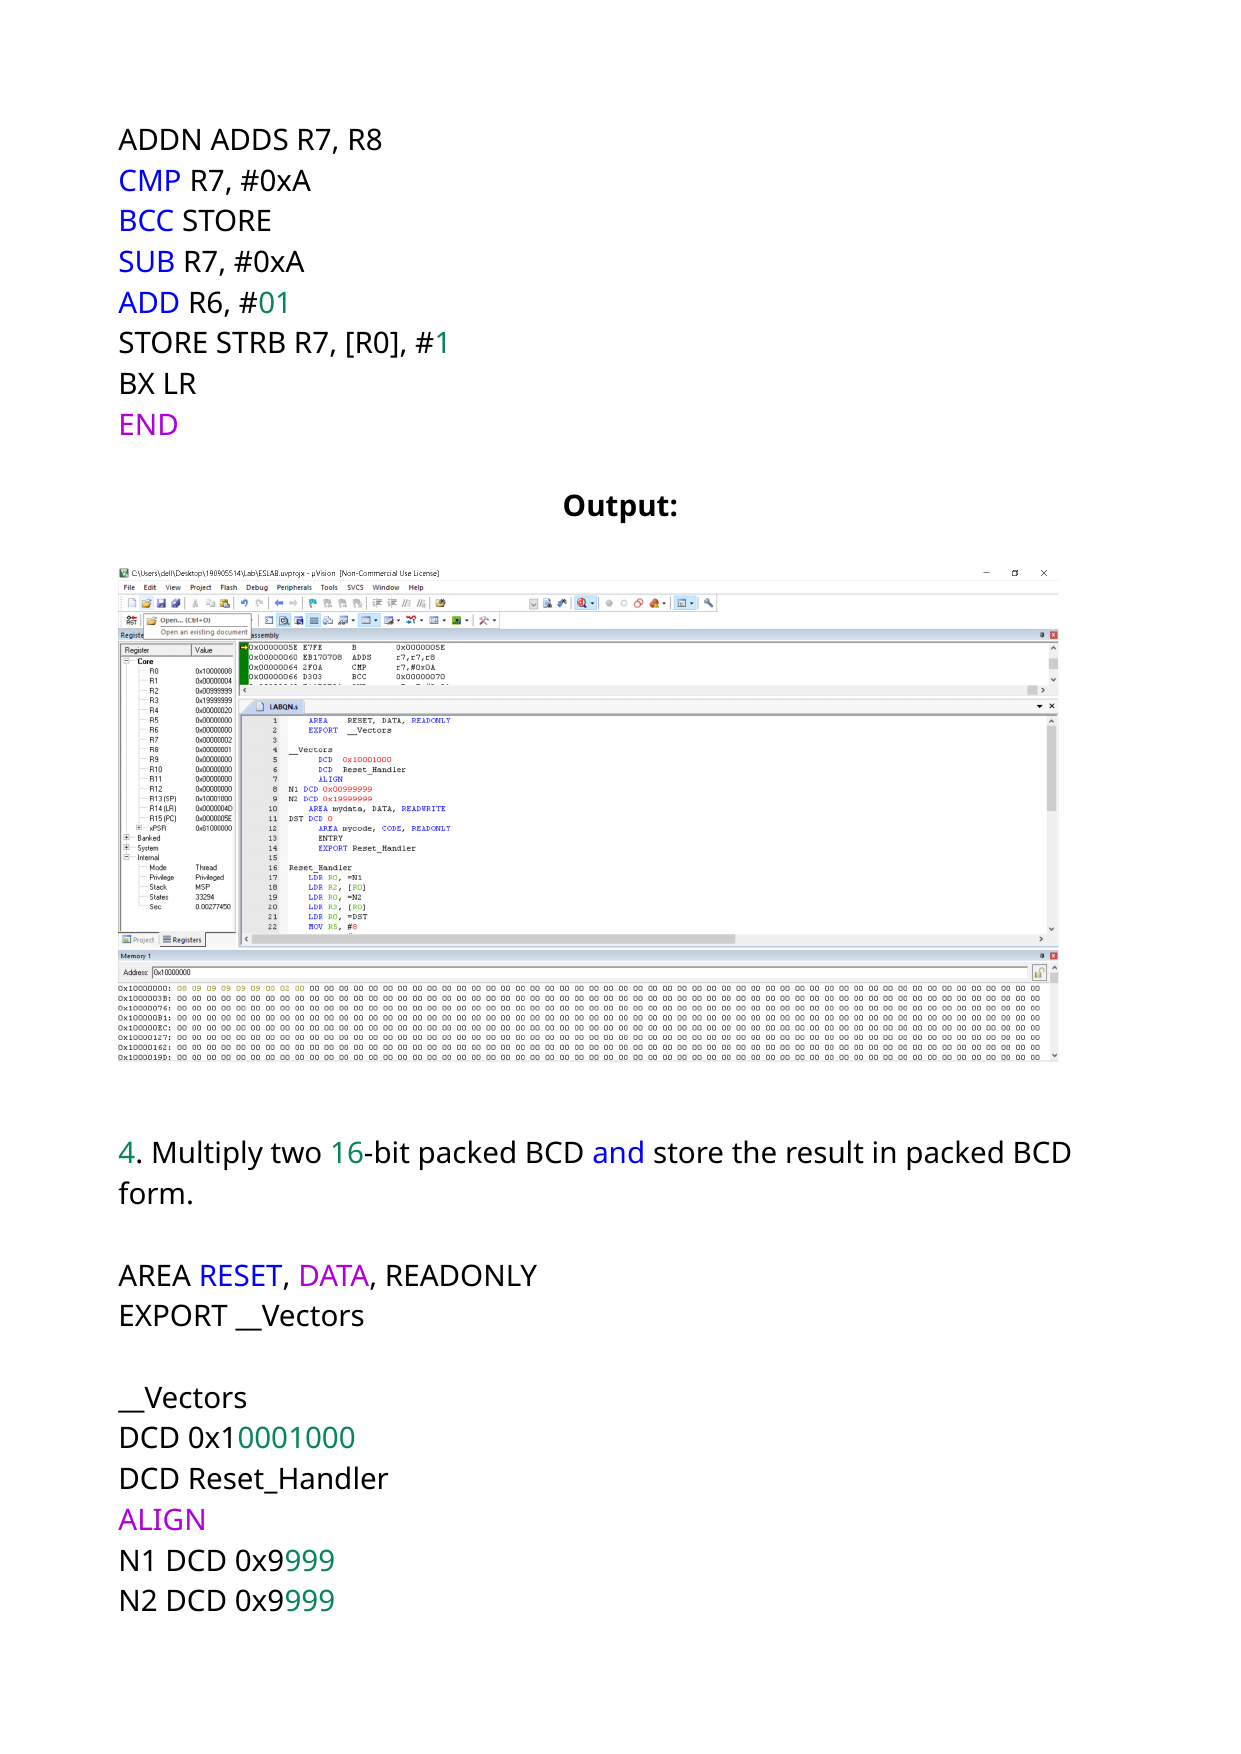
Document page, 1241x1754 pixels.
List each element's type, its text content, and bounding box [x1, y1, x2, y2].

text AREA RESET, DATA, READONLY [118, 1254, 1122, 1294]
text __Vectors [118, 1376, 1122, 1417]
text ADDN ADDS R7, R8 [118, 118, 1122, 159]
text SUB R7, #0xA [118, 240, 1122, 281]
text EXPORT __Vectors [118, 1294, 1122, 1335]
text STORE STRB R7, [R0], #1 [118, 322, 1122, 362]
text DCD 0x10001000 [118, 1417, 1122, 1457]
text N1 DCD 0x9999 [118, 1539, 1122, 1580]
text N2 DCD 0x9999 [118, 1580, 1122, 1620]
text BX LR [118, 362, 1122, 403]
text CMP R7, #0xA [118, 159, 1122, 199]
text Output: [118, 485, 1122, 525]
text 4. Multiply two 16-bit packed BCD and store the result in packed BCD form. [118, 1132, 1122, 1213]
text ADD R6, #01 [118, 281, 1122, 322]
text ALIGN [118, 1498, 1122, 1539]
text BCC STORE [118, 199, 1122, 240]
picture [118, 566, 1059, 1062]
text END [118, 403, 1122, 444]
text DCD Reset_Handler [118, 1457, 1122, 1498]
